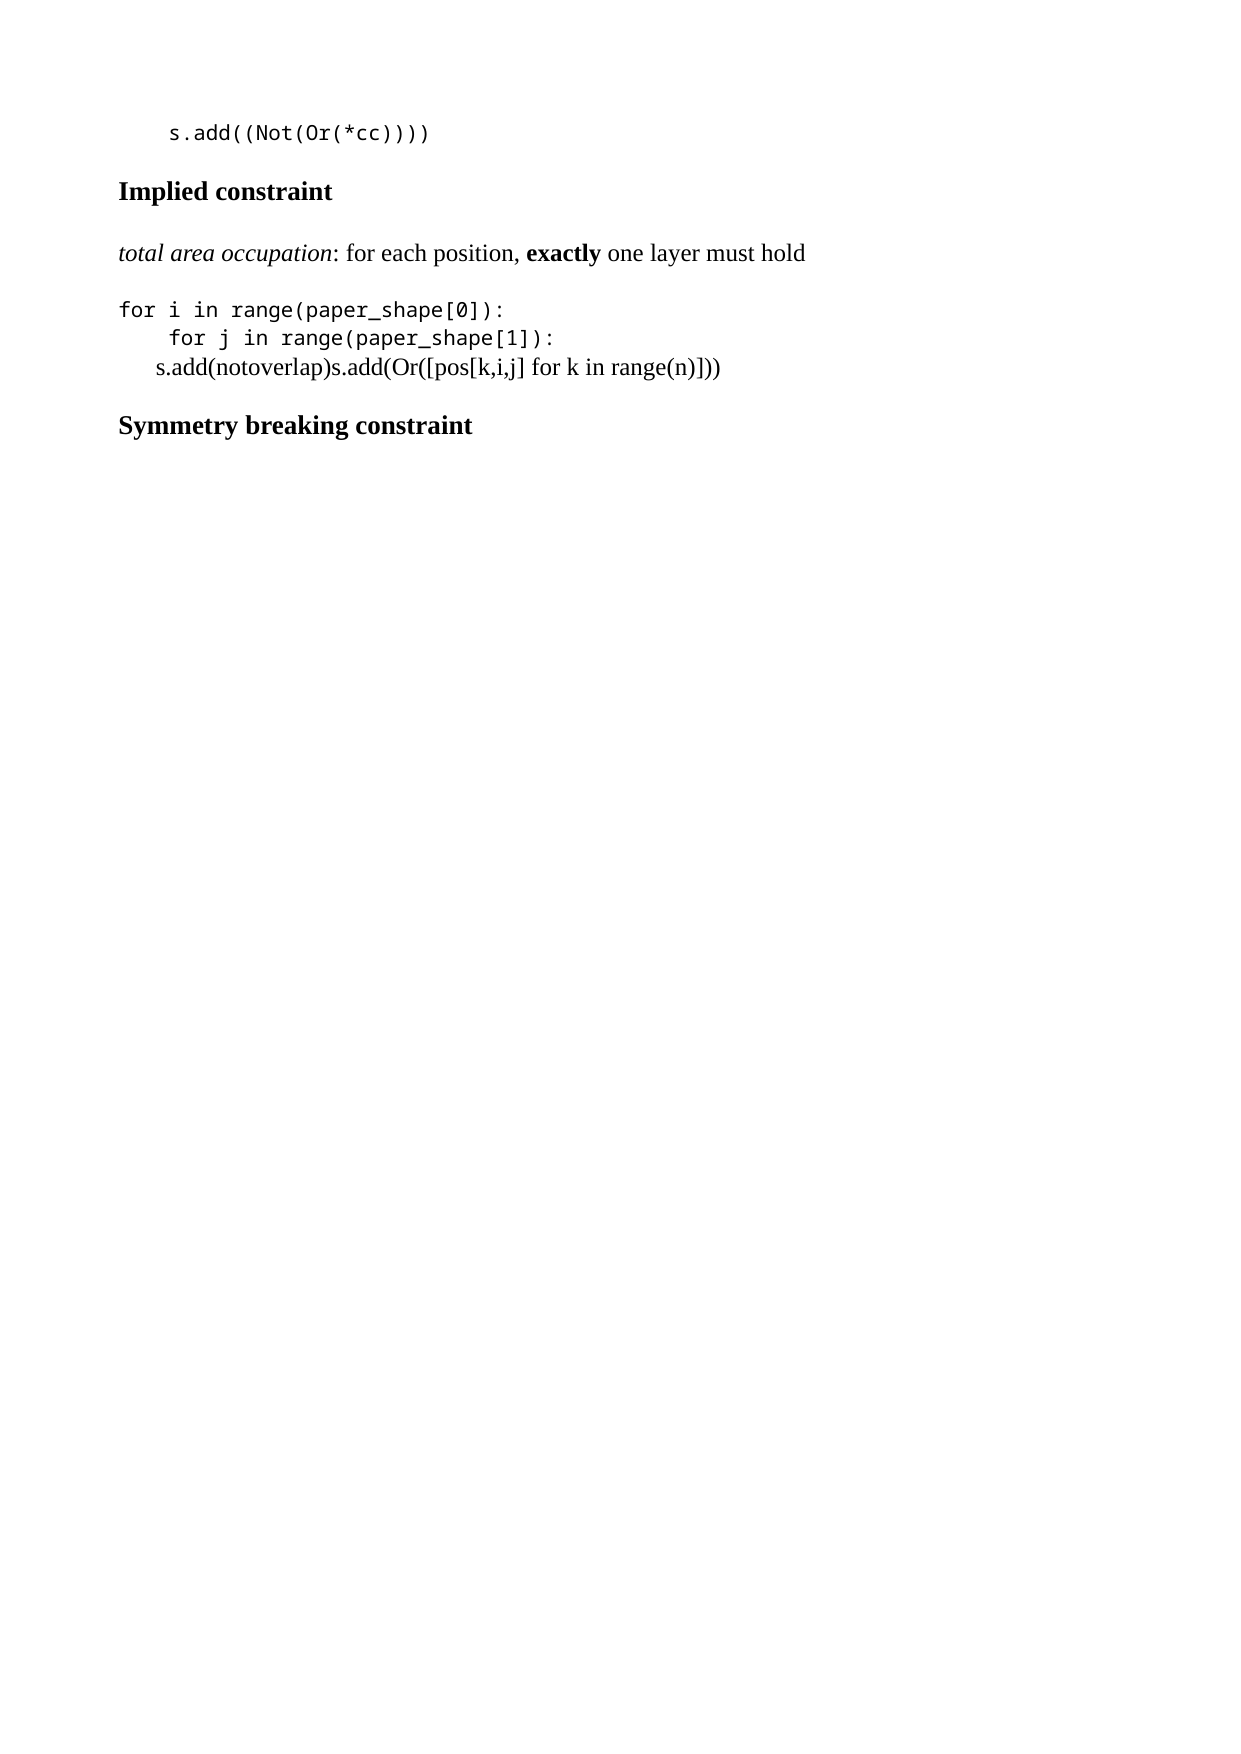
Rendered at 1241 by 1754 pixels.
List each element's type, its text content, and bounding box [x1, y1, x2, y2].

text s.add((Not(Or(*cc)))) [118, 118, 1122, 147]
text total area occupation: for each position, exactly one layer must hold [118, 238, 1122, 266]
text Symmetry breaking constraint [118, 409, 1122, 440]
text s.add(notoverlap)s.add(Or([pos[k,i,j] for k in range(n)])) [118, 352, 1122, 380]
text Implied constraint [118, 175, 1122, 206]
text for i in range(paper_shape[0]): [118, 295, 1122, 323]
text for j in range(paper_shape[1]): [118, 323, 1122, 352]
